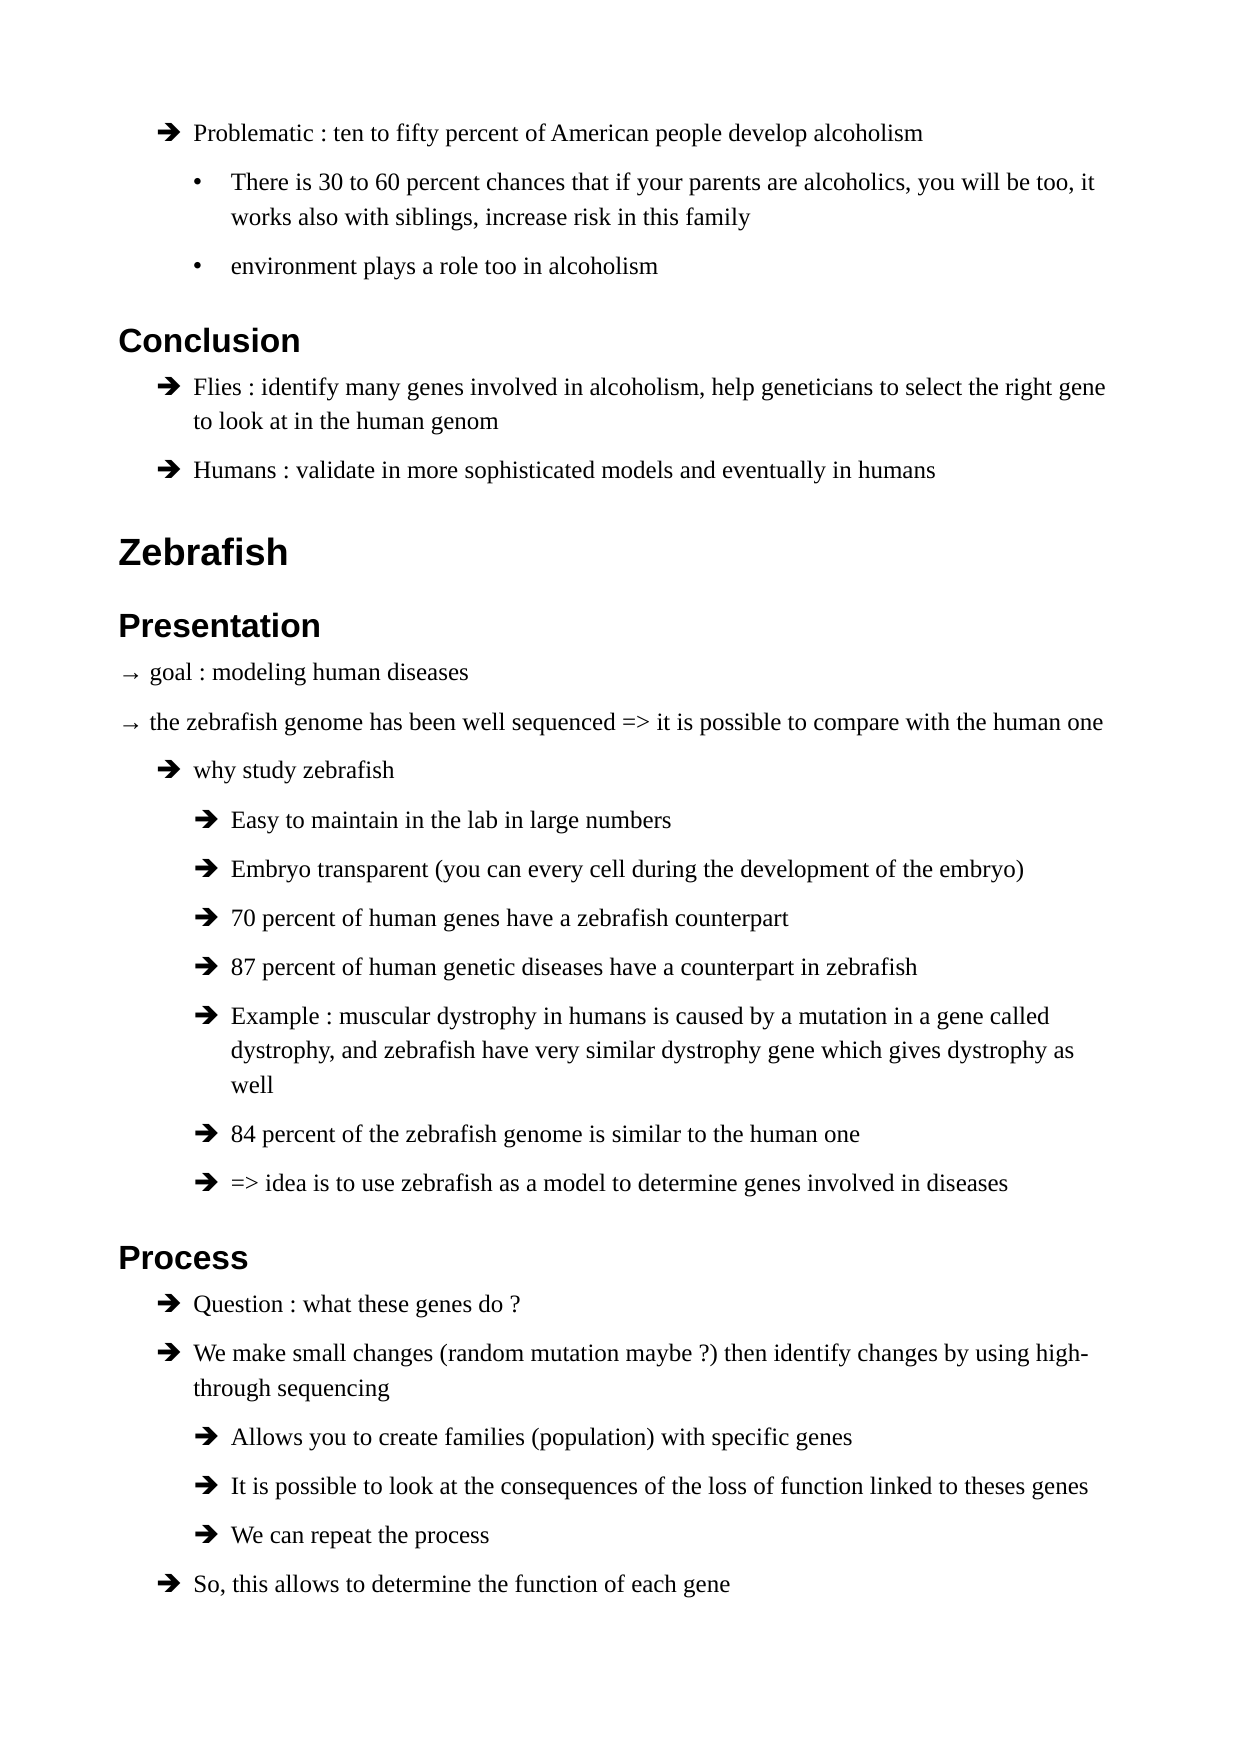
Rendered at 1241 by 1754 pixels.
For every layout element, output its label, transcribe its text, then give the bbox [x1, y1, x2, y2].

list Example : muscular dystrophy in humans is caused by a mutation in a gene called dystrophy, and zebrafish have very similar dystrophy gene which gives dystrophy as well [193, 1001, 1122, 1099]
subtitle Conclusion [118, 321, 1122, 359]
list We can repeat the process [193, 1520, 1122, 1548]
list Flies : identify many genes involved in alcoholism, help geneticians to select the right gene to look at in the human genom [156, 372, 1122, 435]
list Easy to maintain in the lab in large numbers [193, 805, 1122, 833]
subtitle Presentation [118, 606, 1122, 645]
list It is possible to look at the consequences of the loss of function linked to theses genes [193, 1471, 1122, 1499]
list There is 30 to 60 percent chances that if your parents are alcoholics, you will be too, it works also with siblings, increase risk in this family [193, 167, 1122, 230]
list 70 percent of human genes have a zebrafish counterpart [193, 903, 1122, 932]
list Question : what these genes do ? [156, 1289, 1122, 1318]
list Problematic : ten to fifty percent of American people develop alcoholism [156, 118, 1122, 147]
subtitle Process [118, 1238, 1122, 1277]
list => idea is to use zebrafish as a model to determine genes involved in diseases [193, 1168, 1122, 1197]
list 87 percent of human genetic diseases have a counterpart in zebrafish [193, 952, 1122, 981]
subtitle Zebrafish [118, 529, 1122, 573]
list Allows you to create families (population) with specific genes [193, 1422, 1122, 1450]
text → goal : modeling human diseases [118, 657, 1122, 686]
text → the zebrafish genome has been well sequenced => it is possible to compare with the human one [118, 707, 1122, 735]
list environment plays a role too in alcoholism [193, 251, 1122, 279]
list So, this allows to determine the function of each gene [156, 1569, 1122, 1598]
list why study zebrafish [156, 756, 1122, 784]
list 84 percent of the zebrafish genome is similar to the human one [193, 1119, 1122, 1148]
list Humans : validate in more sophisticated models and eventually in humans [156, 455, 1122, 484]
list We make small changes (random mutation maybe ?) then identify changes by using high-through sequencing [156, 1338, 1122, 1401]
list Embryo transparent (you can every cell during the development of the embryo) [193, 854, 1122, 882]
